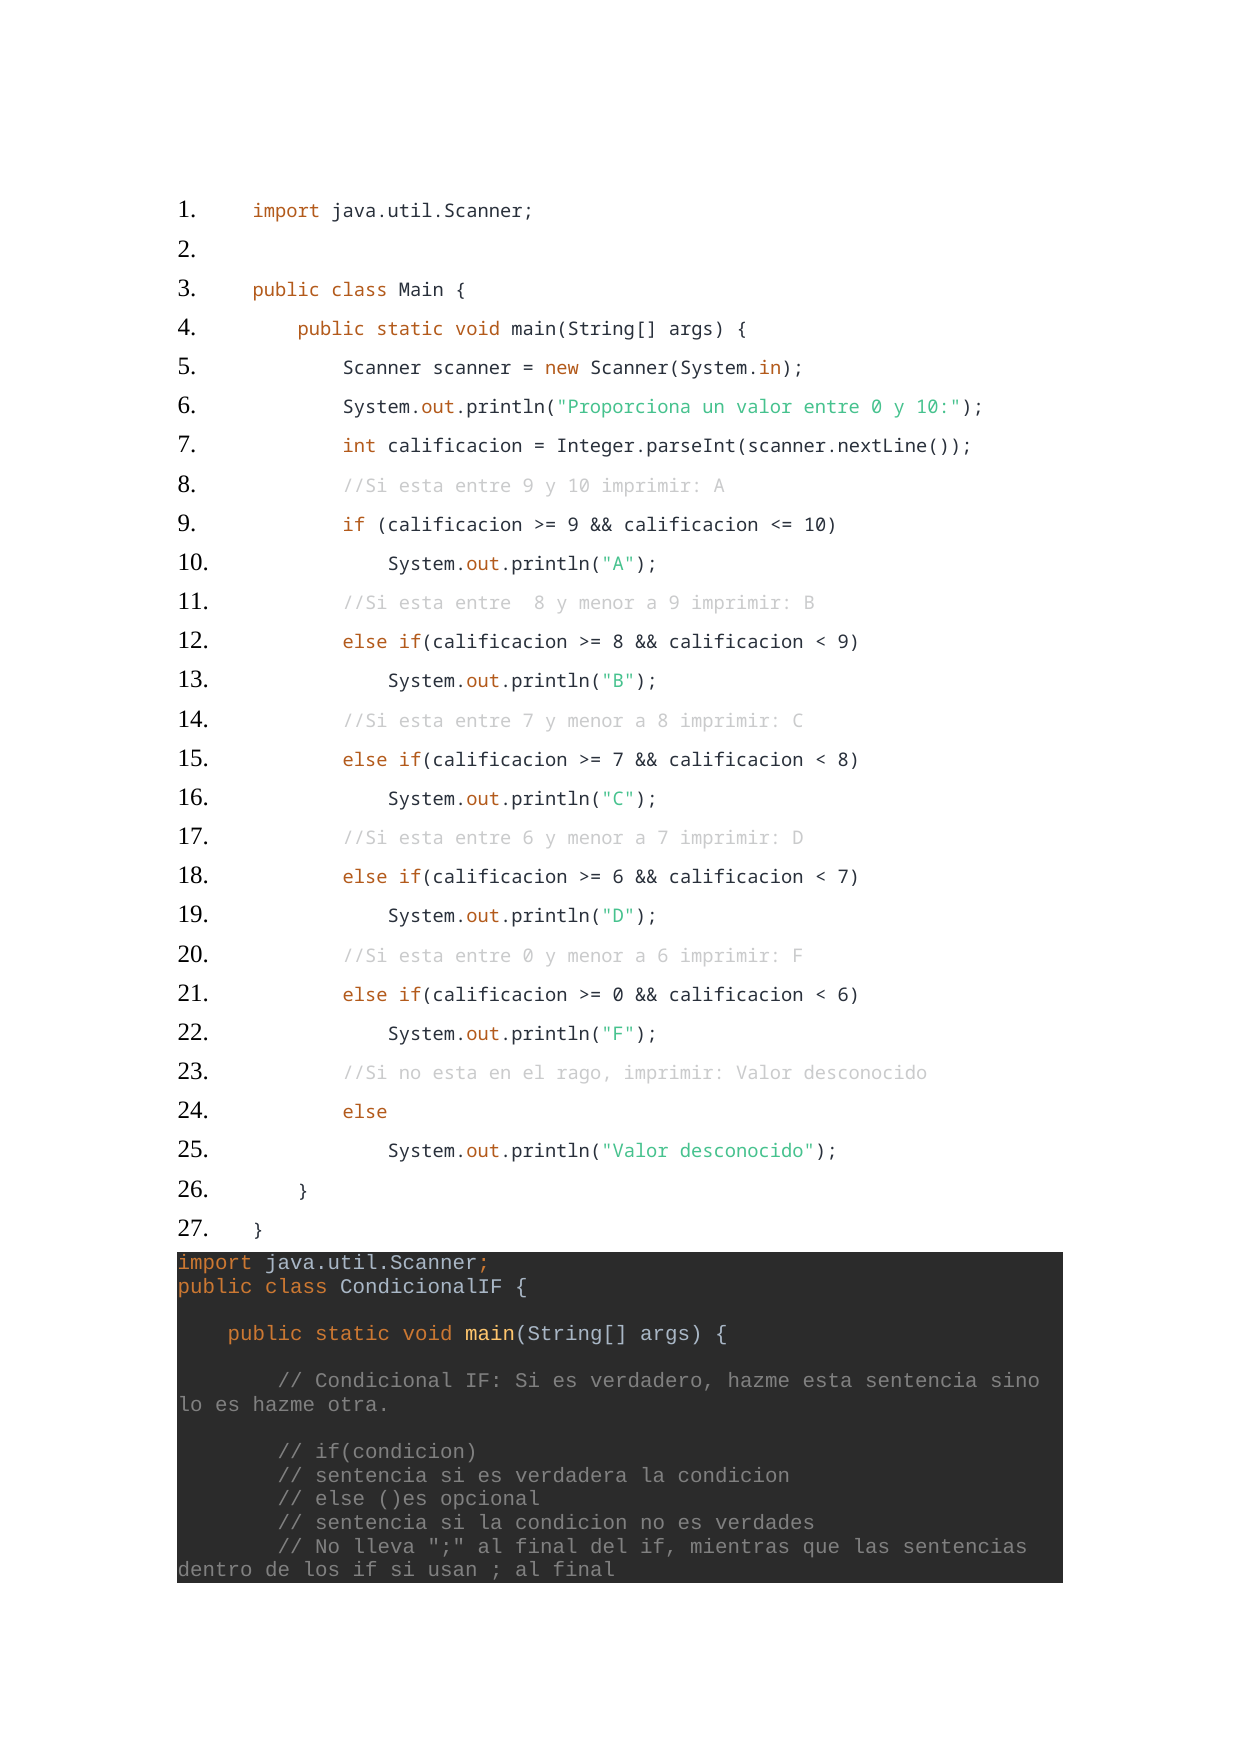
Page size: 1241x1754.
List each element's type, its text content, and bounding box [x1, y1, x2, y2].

list //Si no esta en el rago, imprimir: Valor desconocido [177, 1056, 1063, 1085]
list System.out.println("Valor desconocido"); [177, 1134, 1063, 1163]
list System.out.println("Proporciona un valor entre 0 y 10:"); [177, 390, 1063, 419]
list int calificacion = Integer.parseInt(scanner.nextLine()); [177, 429, 1063, 458]
list else if(calificacion >= 7 && calificacion < 8) [177, 743, 1063, 772]
list } [177, 1213, 1063, 1242]
list //Si esta entre 9 y 10 imprimir: A [177, 469, 1063, 497]
list } [177, 1174, 1063, 1202]
list if (calificacion >= 9 && calificacion <= 10) [177, 508, 1063, 537]
list System.out.println("F"); [177, 1017, 1063, 1046]
list //Si esta entre 6 y menor a 7 imprimir: D [177, 821, 1063, 850]
list public static void main(String[] args) { [177, 312, 1063, 341]
text import java.util.Scanner; public class CondicionalIF { public static void main(String[] args) { // Condicional IF: Si es verdadero, hazme esta sentencia sino lo es hazme otra. // if(condicion) // sentencia si es verdadera la condicion // else ()es opcional // sentencia si la condicion no es verdades // No lleva ";" al final del if, mientras que las sentencias dentro de los if si usan ; al final [177, 1252, 1063, 1583]
list System.out.println("C"); [177, 782, 1063, 811]
list else if(calificacion >= 8 && calificacion < 9) [177, 625, 1063, 654]
list System.out.println("B"); [177, 664, 1063, 693]
list //Si esta entre 0 y menor a 6 imprimir: F [177, 939, 1063, 967]
list public class Main { [177, 273, 1063, 302]
list //Si esta entre 7 y menor a 8 imprimir: C [177, 704, 1063, 732]
list Scanner scanner = new Scanner(System.in); [177, 351, 1063, 380]
list else if(calificacion >= 6 && calificacion < 7) [177, 860, 1063, 889]
list import java.util.Scanner; [177, 194, 1063, 223]
list //Si esta entre 8 y menor a 9 imprimir: B [177, 586, 1063, 615]
list System.out.println("D"); [177, 899, 1063, 928]
list else if(calificacion >= 0 && calificacion < 6) [177, 978, 1063, 1007]
list System.out.println("A"); [177, 547, 1063, 576]
list else [177, 1095, 1063, 1124]
